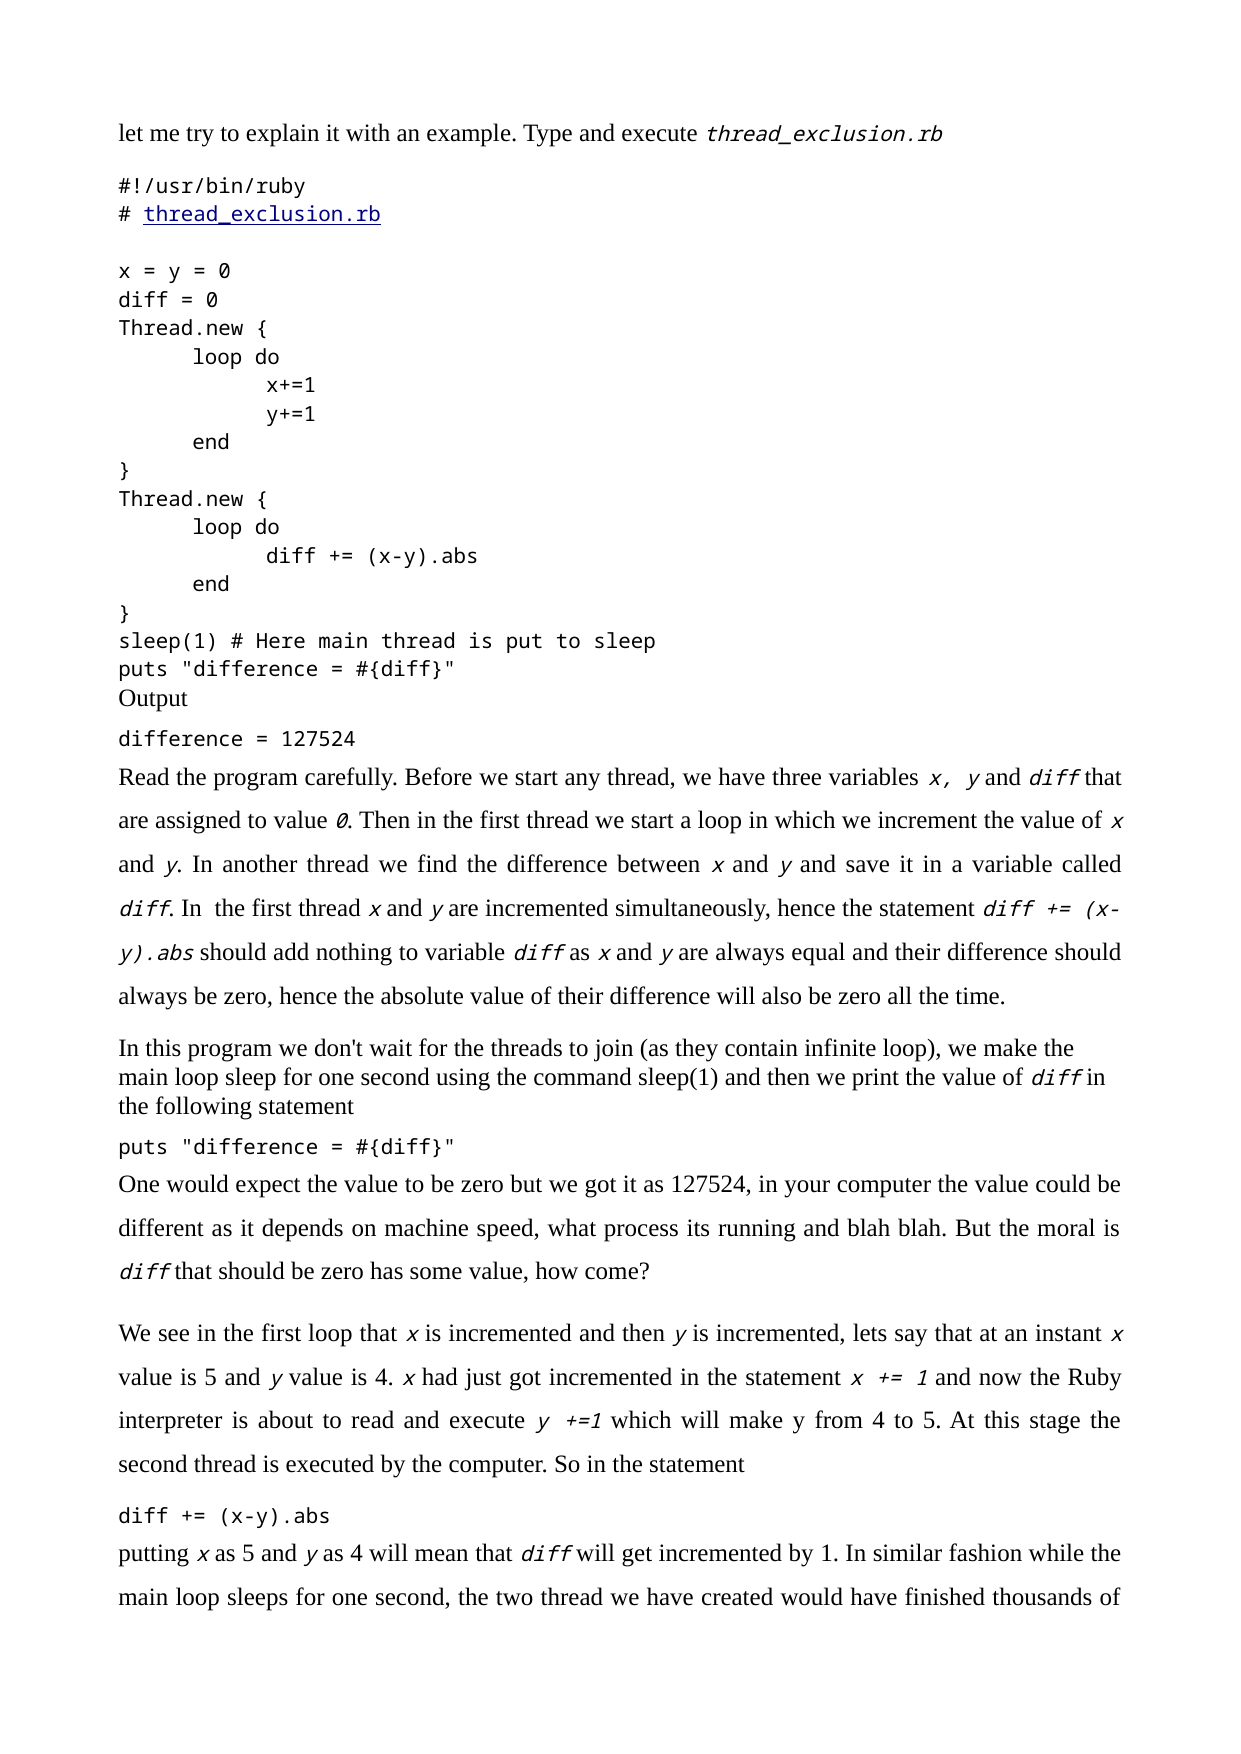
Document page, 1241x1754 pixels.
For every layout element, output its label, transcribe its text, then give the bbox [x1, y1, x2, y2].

text # thread_exclusion.rb [118, 199, 1122, 228]
text putting x as 5 and y as 4 will mean that diff will get incremented by 1. In similar fashion while the main loop sleeps for one second, the two thread we have created would have finished thousands of [118, 1538, 1122, 1611]
text diff += (x-y).abs [118, 541, 1122, 569]
text } [118, 598, 1122, 626]
text #!/usr/bin/ruby [118, 171, 1122, 199]
text let me try to explain it with an example. Type and execute thread_exclusion.rb [118, 118, 1122, 148]
text x+=1 [118, 370, 1122, 399]
text We see in the first loop that x is incremented and then y is incremented, lets say that at an instant x value is 5 and y value is 4. x had just got incremented in the statement x += 1 and now the Ruby interpreter is about to read and execute y +=1 which will make y from 4 to 5. At this stage the second thread is executed by the computer. So in the statement [118, 1318, 1122, 1478]
text end [118, 569, 1122, 598]
text diff = 0 [118, 285, 1122, 313]
text Thread.new { [118, 313, 1122, 342]
text end [118, 427, 1122, 456]
text sleep(1) # Here main thread is put to sleep [118, 626, 1122, 654]
text One would expect the value to be zero but we got it as 127524, in your computer the value could be different as it depends on machine speed, what process its running and blah blah. But the moral is diff that should be zero has some value, how come? [118, 1169, 1122, 1285]
text difference = 127524 [118, 724, 1122, 753]
text Output [118, 683, 1122, 712]
text } [118, 456, 1122, 484]
text x = y = 0 [118, 256, 1122, 285]
text diff += (x-y).abs [118, 1501, 1122, 1530]
text puts "difference = #{diff}" [118, 654, 1122, 683]
text loop do [118, 342, 1122, 370]
text y+=1 [118, 399, 1122, 427]
text Thread.new { [118, 484, 1122, 512]
text Read the program carefully. Before we start any thread, we have three variables x, y and diff that are assigned to value 0. Then in the first thread we start a loop in which we increment the value of x and y. In another thread we find the difference between x and y and save it in a variable called diff. In the first thread x and y are incremented simultaneously, hence the statement diff += (x-y).abs should add nothing to variable diff as x and y are always equal and their difference should always be zero, hence the absolute value of their difference will also be zero all the time. [118, 762, 1122, 1009]
text loop do [118, 512, 1122, 541]
text puts "difference = #{diff}" [118, 1132, 1122, 1161]
text In this program we don't wait for the threads to join (as they contain infinite loop), we make the main loop sleep for one second using the command sleep(1) and then we print the value of diff in the following statement [118, 1033, 1122, 1120]
